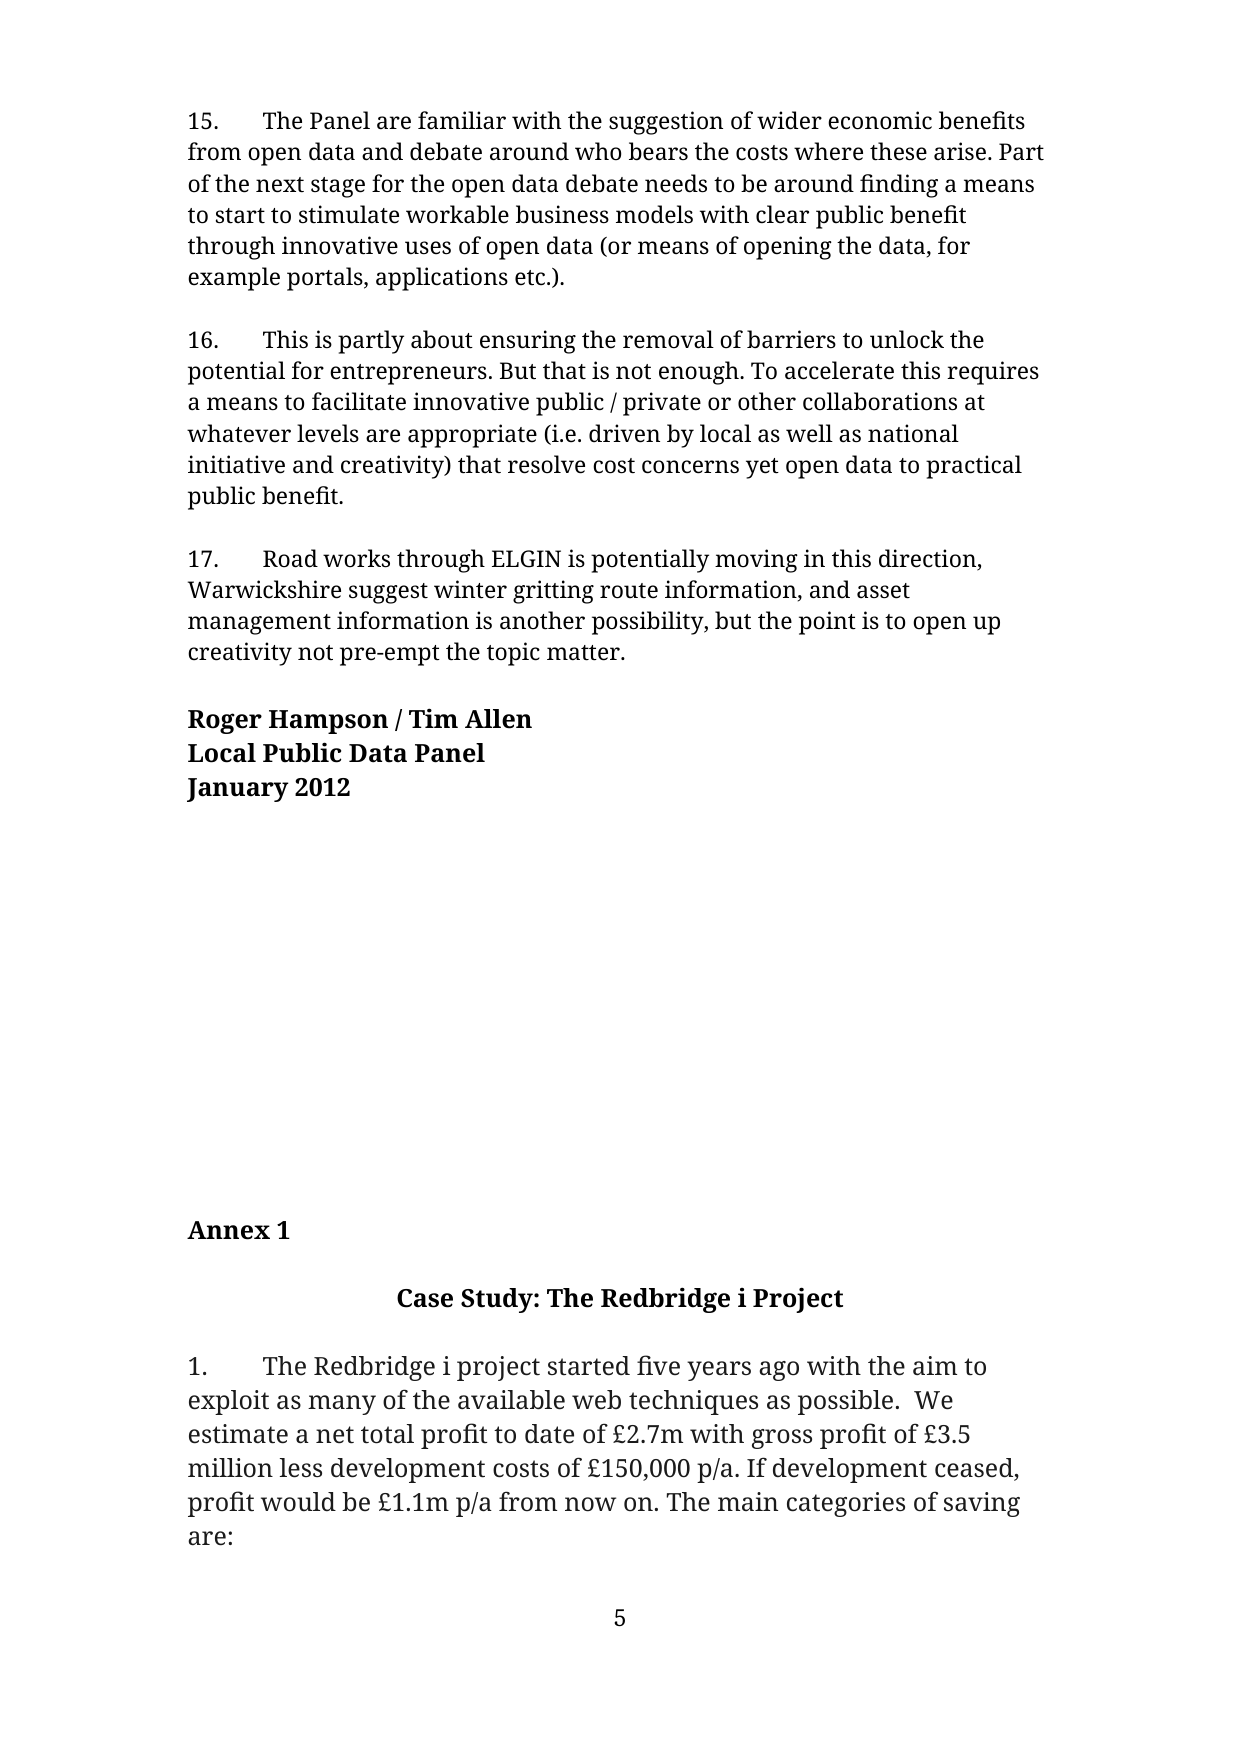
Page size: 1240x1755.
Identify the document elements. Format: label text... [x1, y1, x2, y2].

text Roger Hampson / Tim Allen [187, 702, 1052, 736]
text 16. This is partly about ensuring the removal of barriers to unlock the potential for entrepreneurs. But that is not enough. To accelerate this requires a means to facilitate innovative public / private or other collaborations at whatever levels are appropriate (i.e. driven by local as well as national initiative and creativity) that resolve cost concerns yet open data to practical public benefit. [187, 324, 1052, 511]
text Case Study: The Redbridge i Project [187, 1281, 1052, 1315]
text January 2012 [187, 770, 1052, 804]
text 17. Road works through ELGIN is potentially moving in this direction, Warwickshire suggest winter gritting route information, and asset management information is another possibility, but the point is to open up creativity not pre-empt the topic matter. [187, 542, 1052, 667]
text Annex 1 [187, 1212, 1052, 1247]
text Local Public Data Panel [187, 736, 1052, 770]
text 15. The Panel are familiar with the suggestion of wider economic benefits from open data and debate around who bears the costs where these arise. Part of the next stage for the open data debate needs to be around finding a means to start to stimulate workable business models with clear public benefit through innovative uses of open data (or means of opening the data, for example portals, applications etc.). [187, 105, 1052, 292]
text 1. The Redbridge i project started five years ago with the aim to exploit as many of the available web techniques as possible. We estimate a net total profit to date of £2.7m with gross profit of £3.5 million less development costs of £150,000 p/a. If development ceased, profit would be £1.1m p/a from now on. The main categories of saving are: [187, 1349, 1052, 1553]
